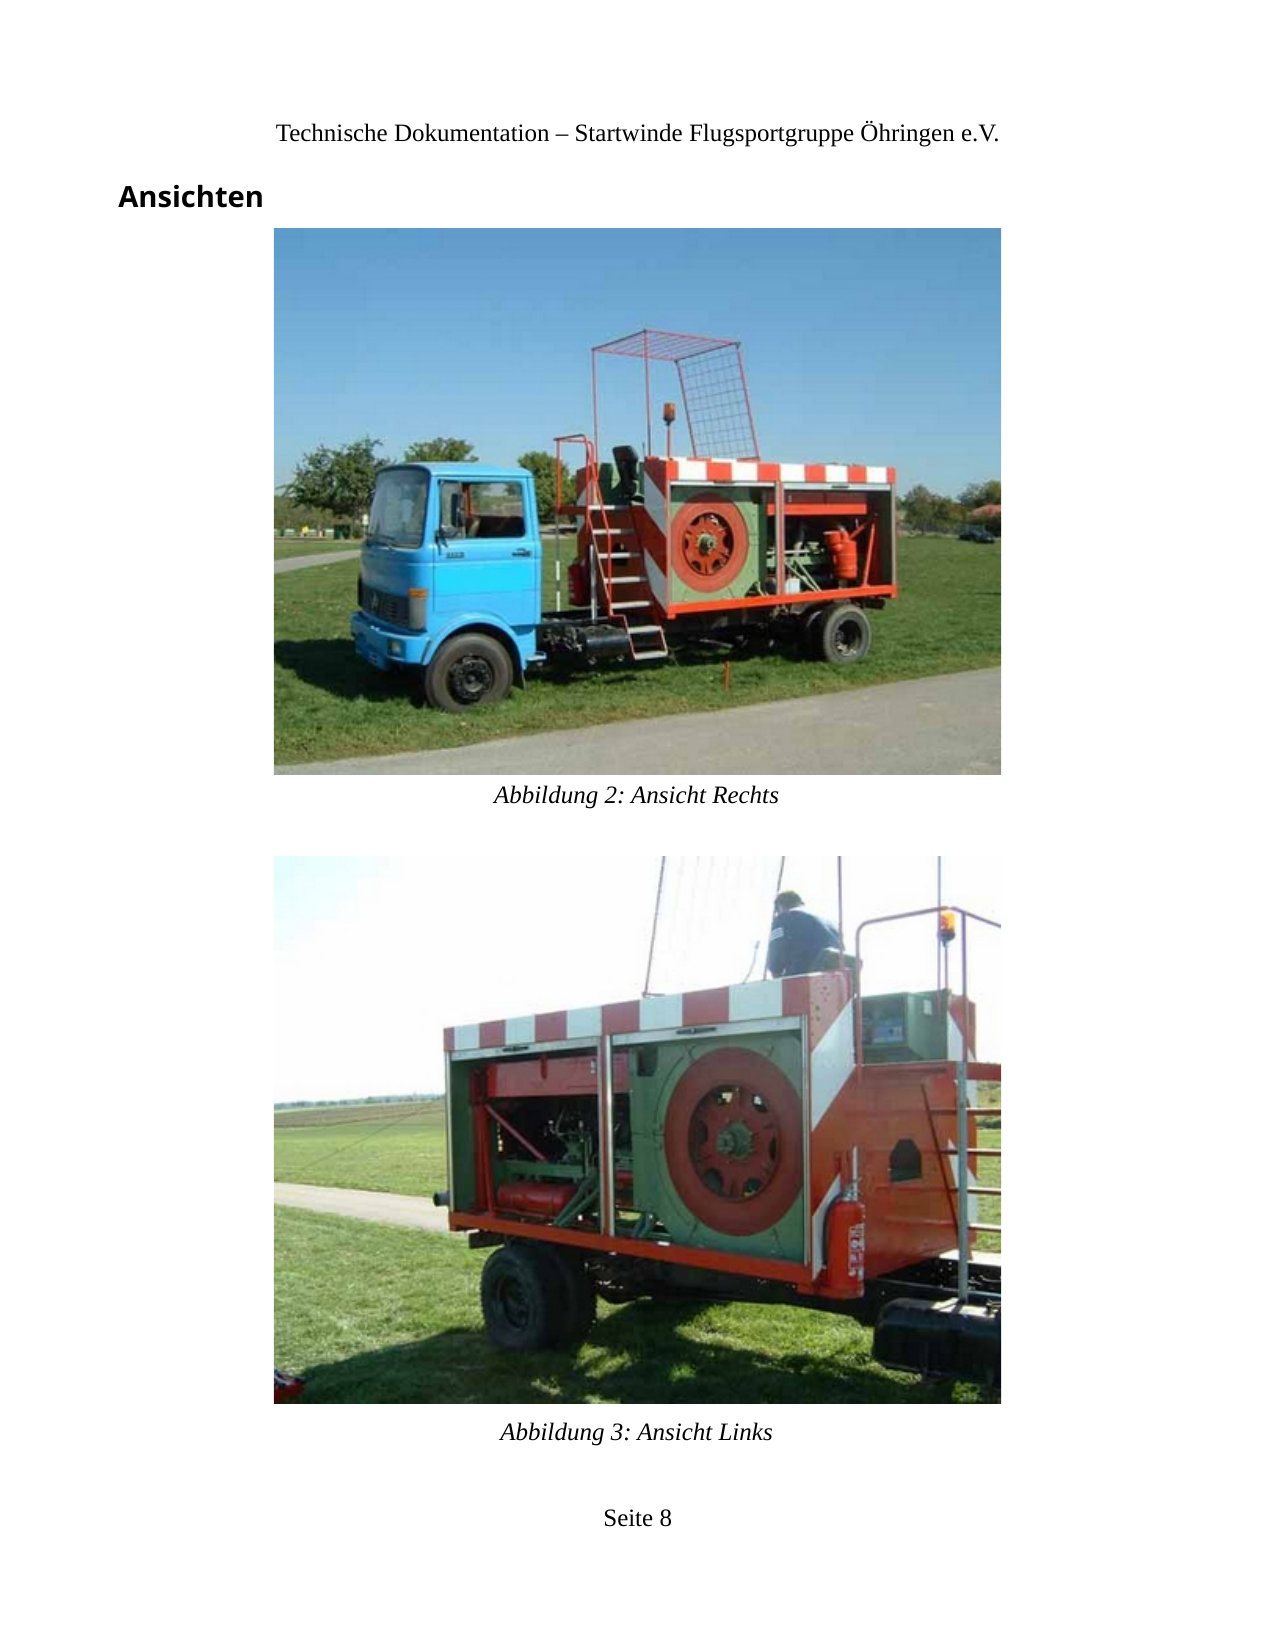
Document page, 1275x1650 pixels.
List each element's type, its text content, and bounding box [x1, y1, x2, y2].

text Ansichten [118, 176, 1157, 216]
text Abbildung 2: Ansicht Rechts [274, 775, 1001, 809]
picture [273, 856, 1002, 1404]
picture [273, 228, 1002, 775]
text Abbildung 3: Ansicht Links [274, 1404, 1001, 1446]
